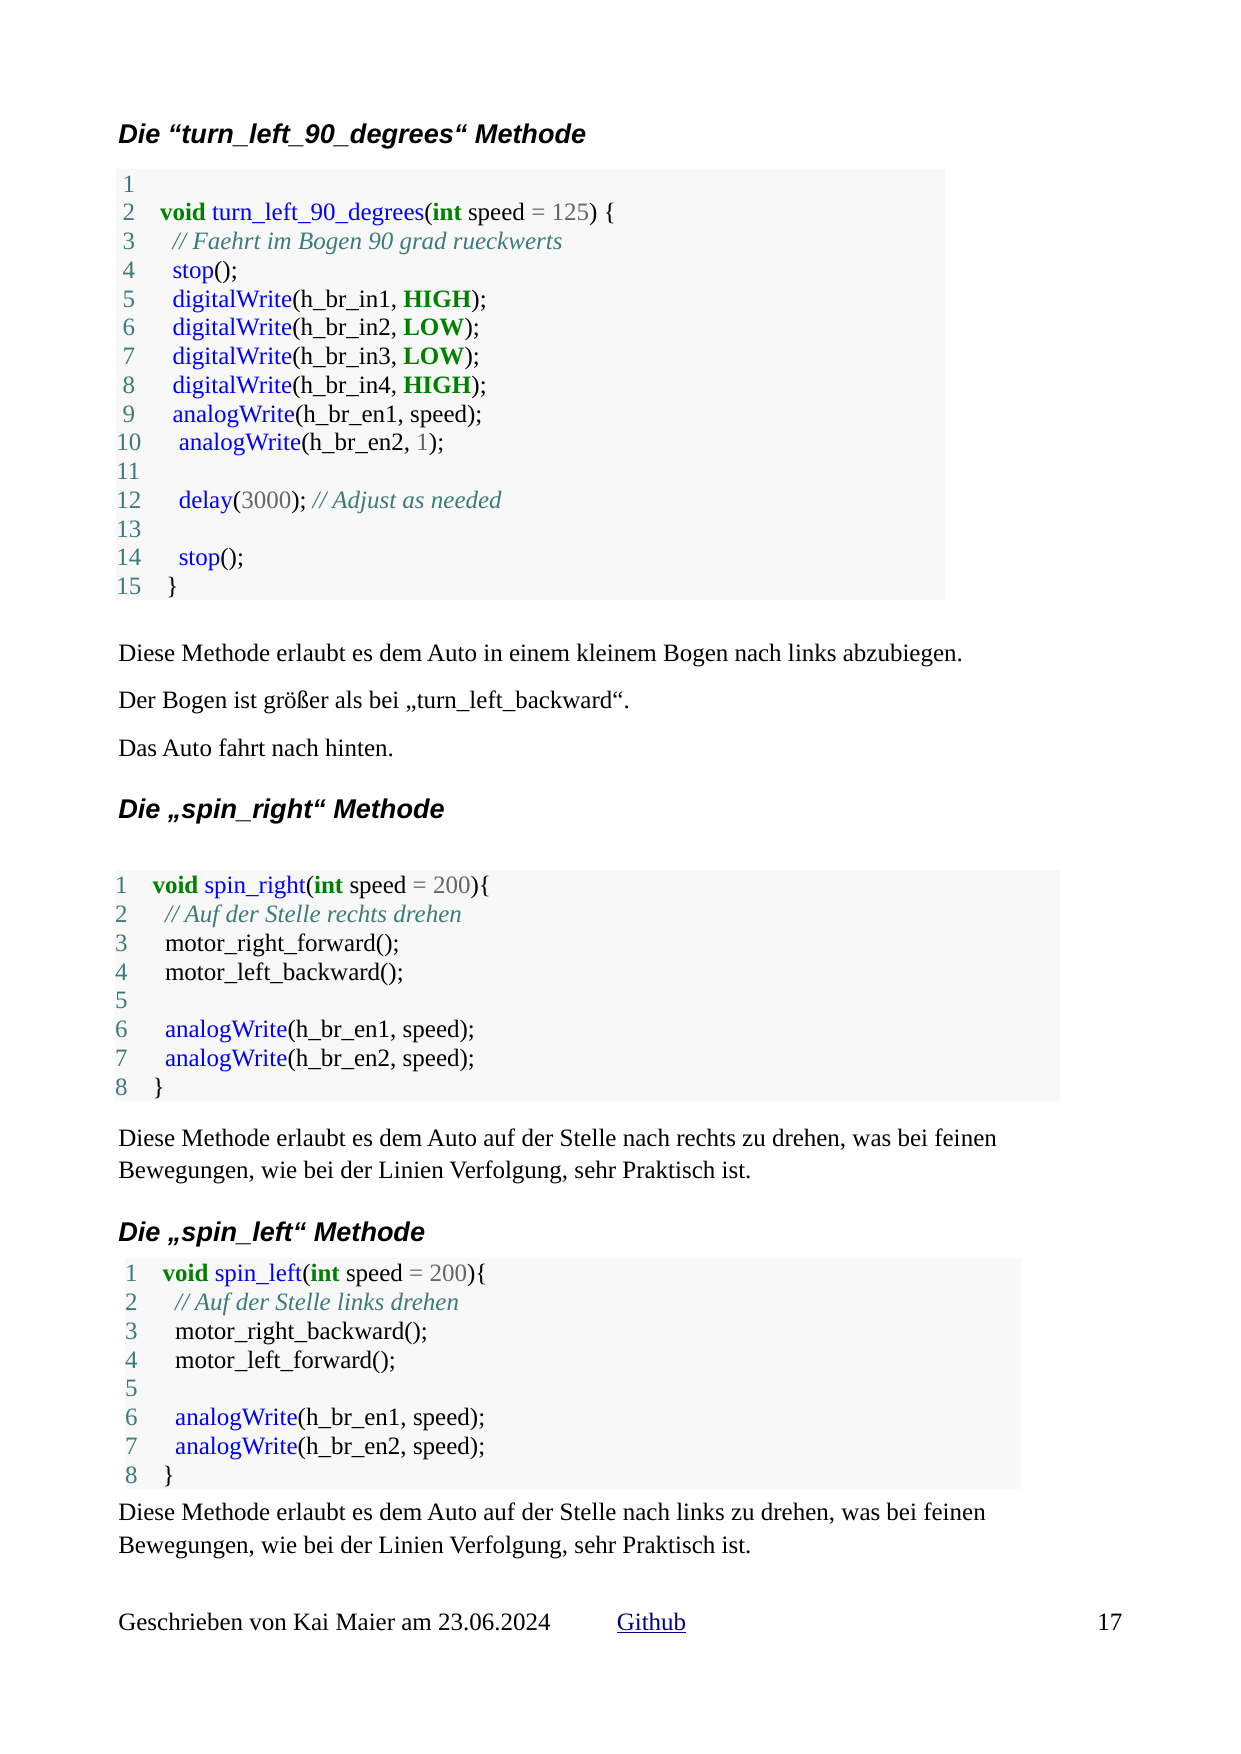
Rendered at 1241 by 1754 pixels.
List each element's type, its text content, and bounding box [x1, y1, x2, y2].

text Diese Methode erlaubt es dem Auto auf der Stelle nach rechts zu drehen, was bei feinen Bewegungen, wie bei der Linien Verfolgung, sehr Praktisch ist. [118, 1123, 1122, 1184]
text Das Auto fahrt nach hinten. [118, 733, 1122, 762]
text Der Bogen ist größer als bei „turn_left_backward“. [118, 686, 1122, 714]
text Diese Methode erlaubt es dem Auto auf der Stelle nach links zu drehen, was bei feinen Bewegungen, wie bei der Linien Verfolgung, sehr Praktisch ist. [118, 1497, 1122, 1559]
subtitle Die „spin_left“ Methode [118, 1216, 1122, 1247]
subtitle Die “turn_left_90_degrees“ Methode [118, 118, 1122, 149]
subtitle Die „spin_right“ Methode [118, 793, 1122, 824]
text Diese Methode erlaubt es dem Auto in einem kleinem Bogen nach links abzubiegen. [118, 638, 1122, 667]
